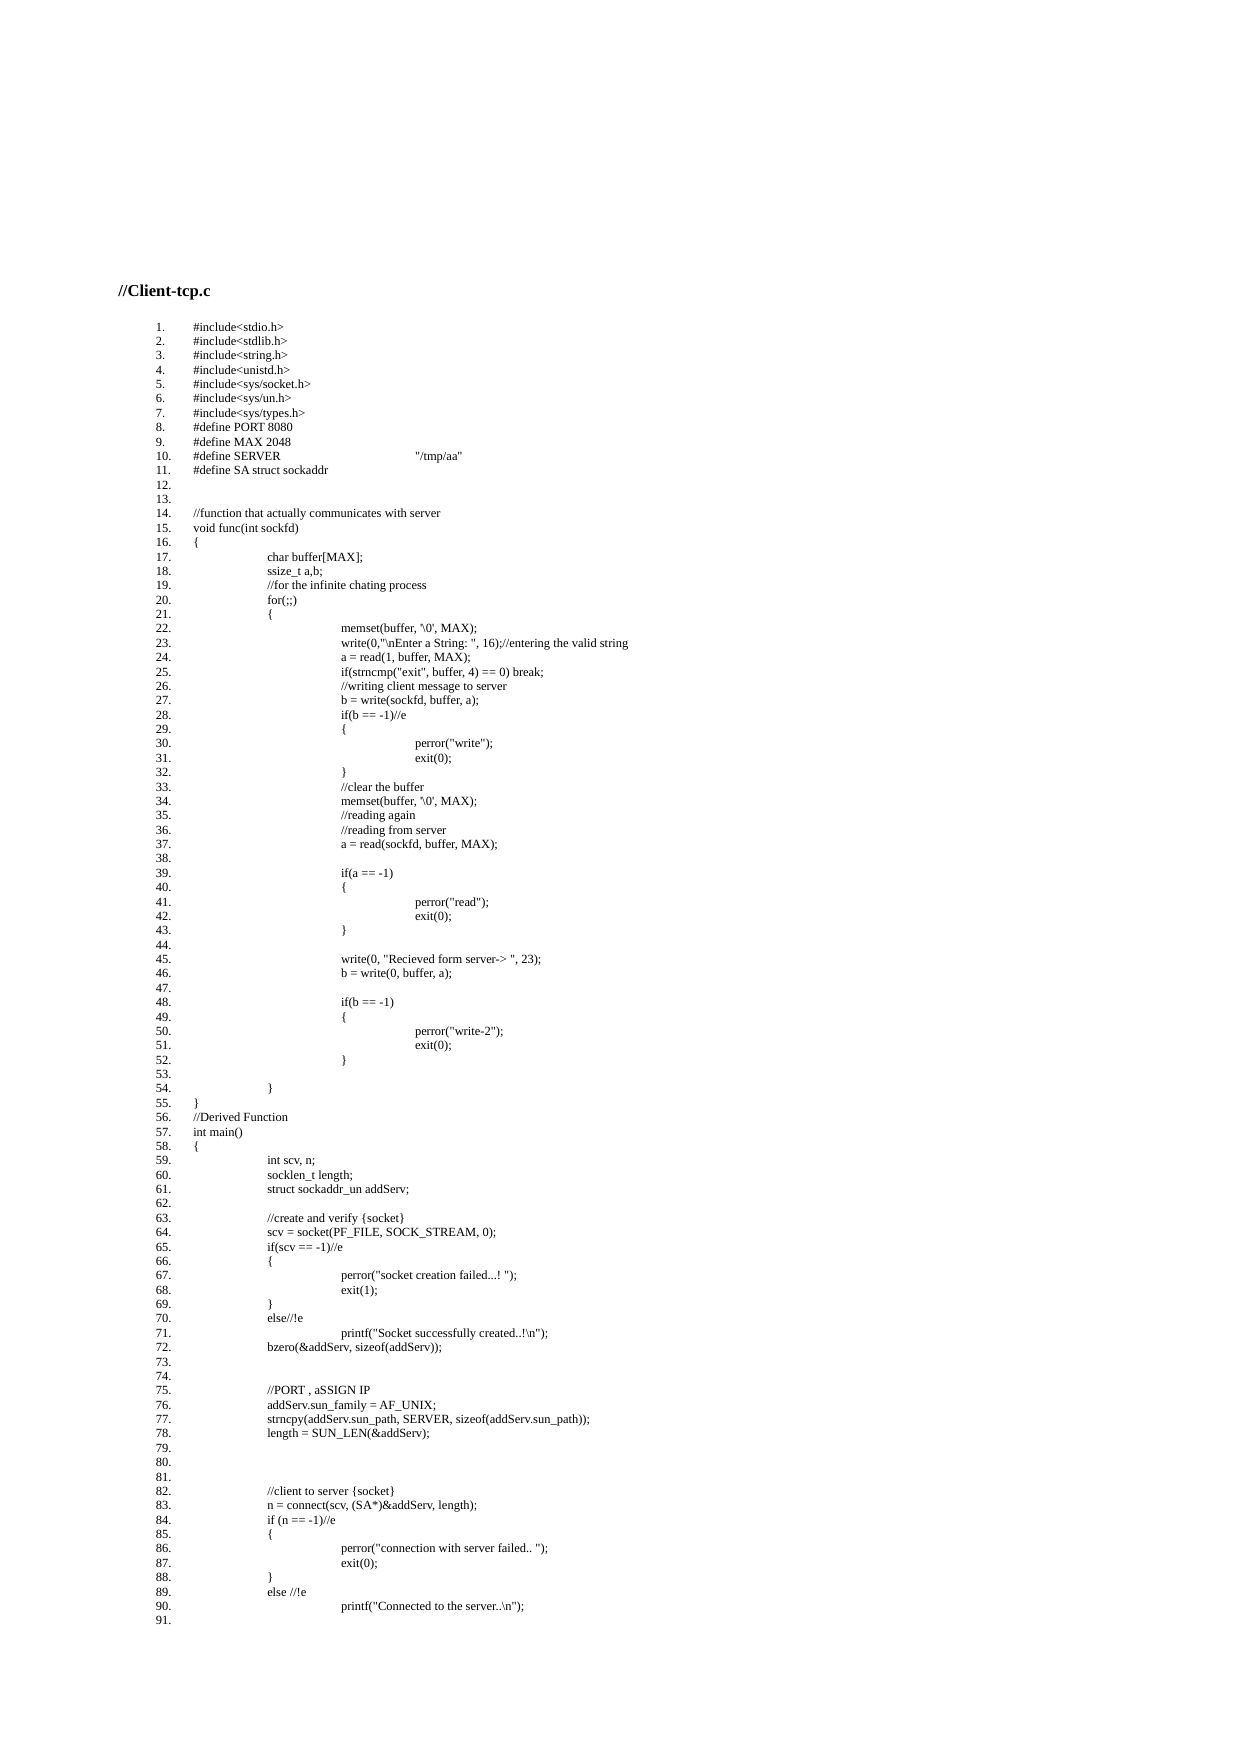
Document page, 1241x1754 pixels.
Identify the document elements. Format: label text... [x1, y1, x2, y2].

list if(a == -1) [156, 866, 1122, 880]
list b = write(sockfd, buffer, a); [156, 693, 1122, 707]
list scv = socket(PF_FILE, SOCK_STREAM, 0); [156, 1225, 1122, 1239]
list #include<stdlib.h> [156, 334, 1122, 348]
list //Derived Function [156, 1110, 1122, 1124]
list exit(1); [156, 1282, 1122, 1297]
list //writing client message to server [156, 679, 1122, 693]
list //PORT , aSSIGN IP [156, 1383, 1122, 1397]
list { [156, 1254, 1122, 1268]
list if (n == -1)//e [156, 1512, 1122, 1527]
list printf("Connected to the server..\n"); [156, 1599, 1122, 1613]
list //clear the buffer [156, 779, 1122, 794]
list else//!e [156, 1311, 1122, 1326]
list memset(buffer, '\0', MAX); [156, 621, 1122, 636]
list ssize_t a,b; [156, 564, 1122, 578]
list for(;;) [156, 592, 1122, 607]
list bzero(&addServ, sizeof(addServ)); [156, 1340, 1122, 1354]
list #include<string.h> [156, 348, 1122, 362]
list struct sockaddr_un addServ; [156, 1182, 1122, 1196]
text //Client-tcp.c [118, 281, 1122, 300]
list b = write(0, buffer, a); [156, 966, 1122, 981]
list perror("read"); [156, 894, 1122, 909]
list if(b == -1)//e [156, 707, 1122, 722]
list int scv, n; [156, 1153, 1122, 1167]
list exit(0); [156, 1038, 1122, 1052]
list } [156, 1052, 1122, 1067]
list addServ.sun_family = AF_UNIX; [156, 1397, 1122, 1412]
list exit(0); [156, 751, 1122, 765]
list #include<sys/socket.h> [156, 377, 1122, 391]
list socklen_t length; [156, 1167, 1122, 1182]
list a = read(sockfd, buffer, MAX); [156, 837, 1122, 851]
list write(0,"\nEnter a String: ", 16);//entering the valid string [156, 636, 1122, 650]
list write(0, "Recieved form server-> ", 23); [156, 952, 1122, 966]
list #define MAX 2048 [156, 434, 1122, 449]
list } [156, 1081, 1122, 1096]
list { [156, 1009, 1122, 1024]
list { [156, 722, 1122, 736]
list #define PORT 8080 [156, 420, 1122, 434]
list { [156, 1527, 1122, 1541]
list if(scv == -1)//e [156, 1239, 1122, 1254]
list exit(0); [156, 909, 1122, 923]
list printf("Socket successfully created..!\n"); [156, 1326, 1122, 1340]
list exit(0); [156, 1556, 1122, 1570]
list strncpy(addServ.sun_path, SERVER, sizeof(addServ.sun_path)); [156, 1412, 1122, 1426]
list { [156, 880, 1122, 894]
list #include<unistd.h> [156, 362, 1122, 377]
list //reading again [156, 808, 1122, 822]
list //for the infinite chating process [156, 578, 1122, 592]
list n = connect(scv, (SA*)&addServ, length); [156, 1498, 1122, 1512]
list //function that actually communicates with server [156, 506, 1122, 521]
list if(b == -1) [156, 995, 1122, 1009]
list { [156, 1139, 1122, 1153]
list length = SUN_LEN(&addServ); [156, 1426, 1122, 1441]
list perror("write"); [156, 736, 1122, 751]
list //create and verify {socket} [156, 1211, 1122, 1225]
list #include<sys/types.h> [156, 406, 1122, 420]
list } [156, 923, 1122, 937]
list #include<stdio.h> [156, 319, 1122, 334]
list #define SERVER "/tmp/aa" [156, 449, 1122, 463]
list { [156, 535, 1122, 549]
list //client to server {socket} [156, 1484, 1122, 1498]
list } [156, 1096, 1122, 1110]
list { [156, 607, 1122, 621]
list if(strncmp("exit", buffer, 4) == 0) break; [156, 664, 1122, 679]
list } [156, 1570, 1122, 1584]
list int main() [156, 1124, 1122, 1139]
list a = read(1, buffer, MAX); [156, 650, 1122, 664]
list char buffer[MAX]; [156, 549, 1122, 564]
list perror("connection with server failed.. "); [156, 1541, 1122, 1556]
list perror("write-2"); [156, 1024, 1122, 1038]
list } [156, 765, 1122, 779]
list void func(int sockfd) [156, 521, 1122, 535]
list memset(buffer, '\0', MAX); [156, 794, 1122, 808]
list else //!e [156, 1584, 1122, 1599]
list perror("socket creation failed...! "); [156, 1268, 1122, 1282]
list #include<sys/un.h> [156, 391, 1122, 406]
list #define SA struct sockaddr [156, 463, 1122, 477]
list } [156, 1297, 1122, 1311]
list //reading from server [156, 822, 1122, 837]
